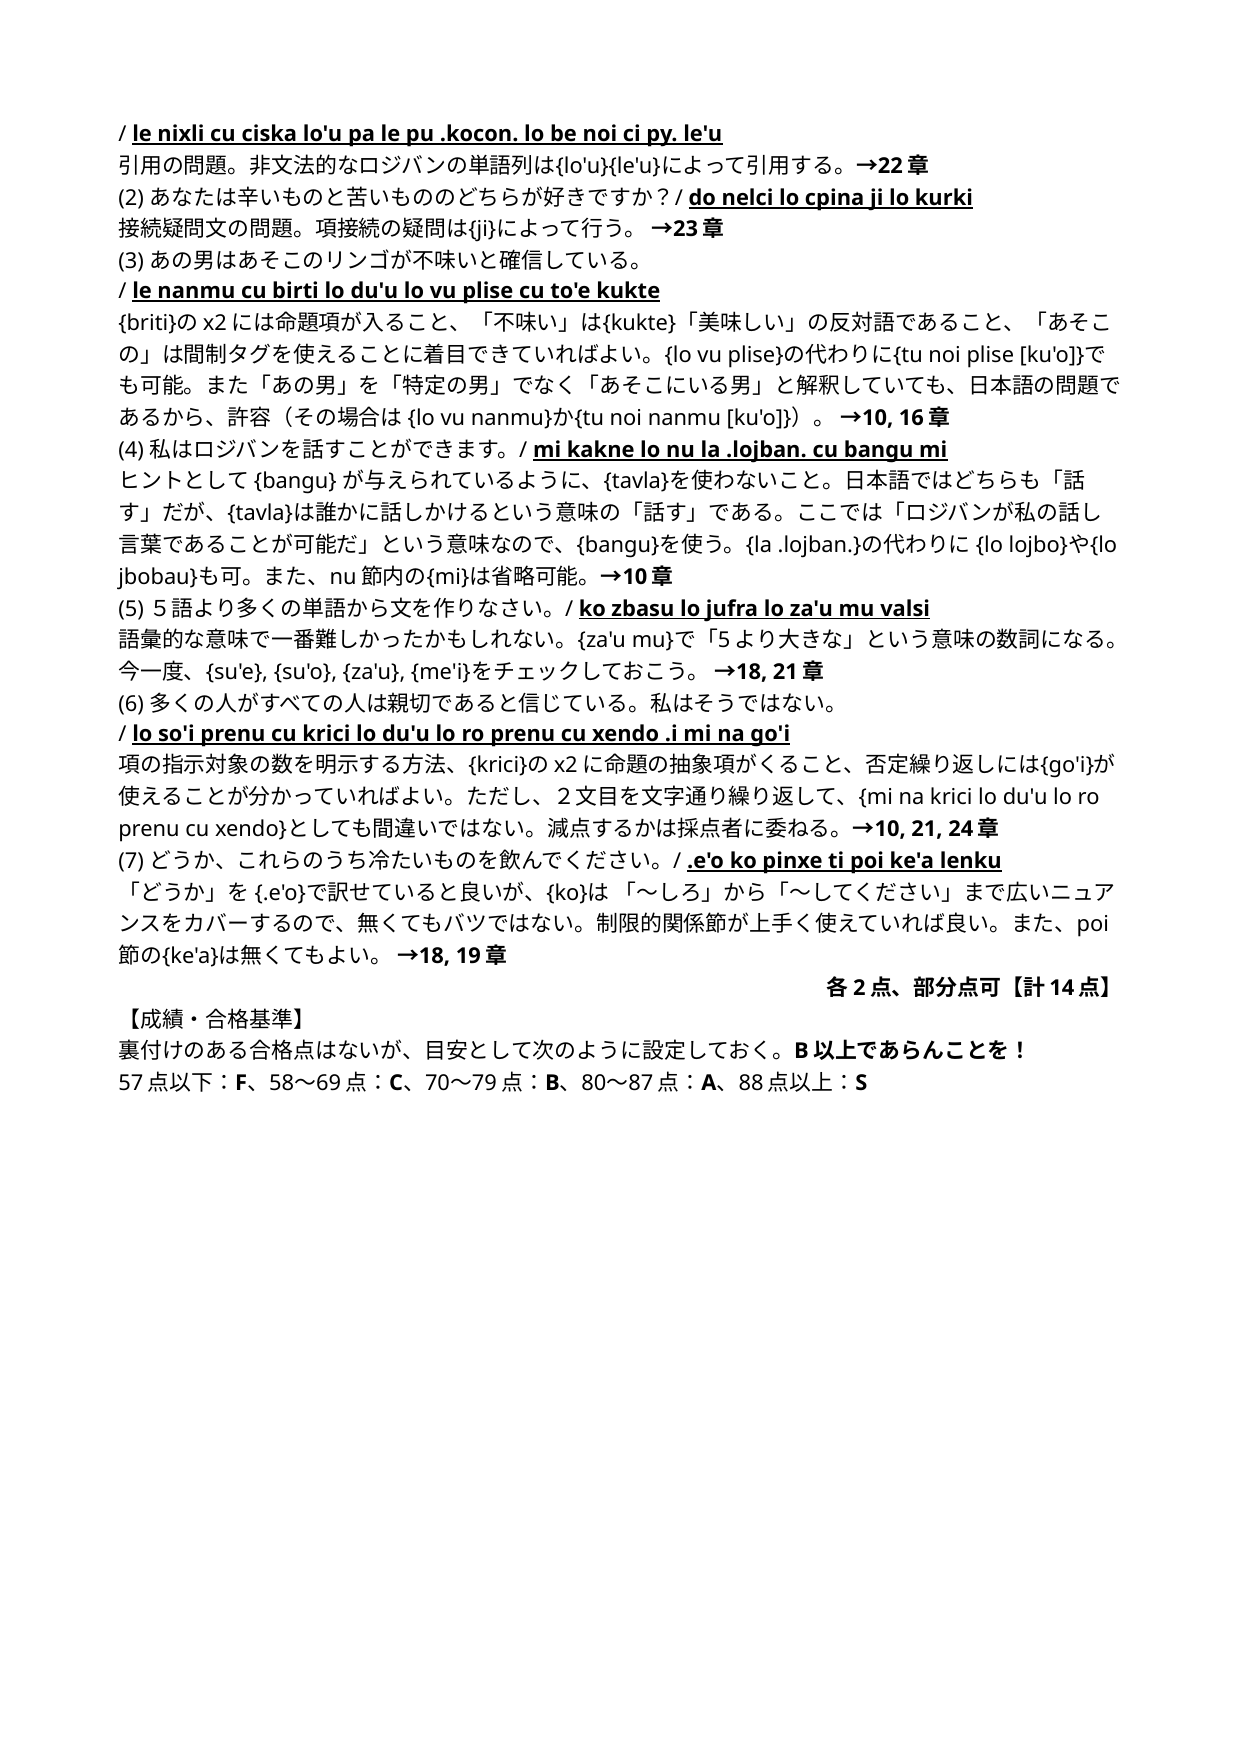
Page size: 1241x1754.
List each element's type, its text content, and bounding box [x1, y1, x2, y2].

text (3) あの男はあそこのリンゴが不味いと確信している。 [118, 243, 1122, 275]
text 各2点、部分点可【計14点】 [118, 970, 1122, 1002]
text 項の指示対象の数を明示する方法、{krici}のx2に命題の抽象項がくること、否定繰り返しには{go'i}が使えることが分かっていればよい。ただし、２文目を文字通り繰り返して、{mi na krici lo du'u lo ro prenu cu xendo}としても間違いではない。減点するかは採点者に委ねる。→10, 21, 24章 [118, 747, 1122, 843]
text 「どうか」を {.e'o}で訳せていると良いが、{ko}は 「～しろ」から「～してください」まで広いニュアンスをカバーするので、無くてもバツではない。制限的関係節が上手く使えていれば良い。また、poi節の{ke'a}は無くてもよい。 →18, 19章 [118, 874, 1122, 970]
text 引用の問題。非文法的なロジバンの単語列は{lo'u}{le'u}によって引用する。→22章 [118, 148, 1122, 180]
text (4) 私はロジバンを話すことができます。/ mi kakne lo nu la .lojban. cu bangu mi [118, 432, 1122, 463]
text (5) ５語より多くの単語から文を作りなさい。/ ko zbasu lo jufra lo za'u mu valsi [118, 591, 1122, 622]
text ヒントとして {bangu} が与えられているように、{tavla}を使わないこと。日本語ではどちらも「話す」だが、{tavla}は誰かに話しかけるという意味の「話す」である。ここでは「ロジバンが私の話し言葉であることが可能だ」という意味なので、{bangu}を使う。{la .lojban.}の代わりに {lo lojbo}や{lo jbobau}も可。また、nu節内の{mi}は省略可能。→10章 [118, 463, 1122, 591]
text (2) あなたは辛いものと苦いもののどちらが好きですか？/ do nelci lo cpina ji lo kurki [118, 180, 1122, 211]
text 接続疑問文の問題。項接続の疑問は{ji}によって行う。 →23章 [118, 211, 1122, 243]
text / le nanmu cu birti lo du'u lo vu plise cu to'e kukte [118, 275, 1122, 305]
text {briti}のx2には命題項が入ること、「不味い」は{kukte}「美味しい」の反対語であること、「あそこの」は間制タグを使えることに着目できていればよい。{lo vu plise}の代わりに{tu noi plise [ku'o]}でも可能。また「あの男」を「特定の男」でなく「あそこにいる男」と解釈していても、日本語の問題であるから、許容（その場合は {lo vu nanmu}か{tu noi nanmu [ku'o]}）。 →10, 16章 [118, 305, 1122, 432]
text / le nixli cu ciska lo'u pa le pu .kocon. lo be noi ci py. le'u [118, 118, 1122, 148]
text 【成績・合格基準】 [118, 1002, 1122, 1033]
text 裏付けのある合格点はないが、目安として次のように設定しておく。B以上であらんことを！ [118, 1033, 1122, 1065]
text 57点以下：F、58～69点：C、70～79点：B、80～87点：A、88点以上：S [118, 1065, 1122, 1097]
text (6) 多くの人がすべての人は親切であると信じている。私はそうではない。 [118, 686, 1122, 718]
text / lo so'i prenu cu krici lo du'u lo ro prenu cu xendo .i mi na go'i [118, 718, 1122, 747]
text (7) どうか、これらのうち冷たいものを飲んでください。/ .e'o ko pinxe ti poi ke'a lenku [118, 843, 1122, 874]
text 語彙的な意味で一番難しかったかもしれない。{za'u mu}で「5より大きな」という意味の数詞になる。今一度、{su'e}, {su'o}, {za'u}, {me'i}をチェックしておこう。 →18, 21章 [118, 622, 1122, 686]
